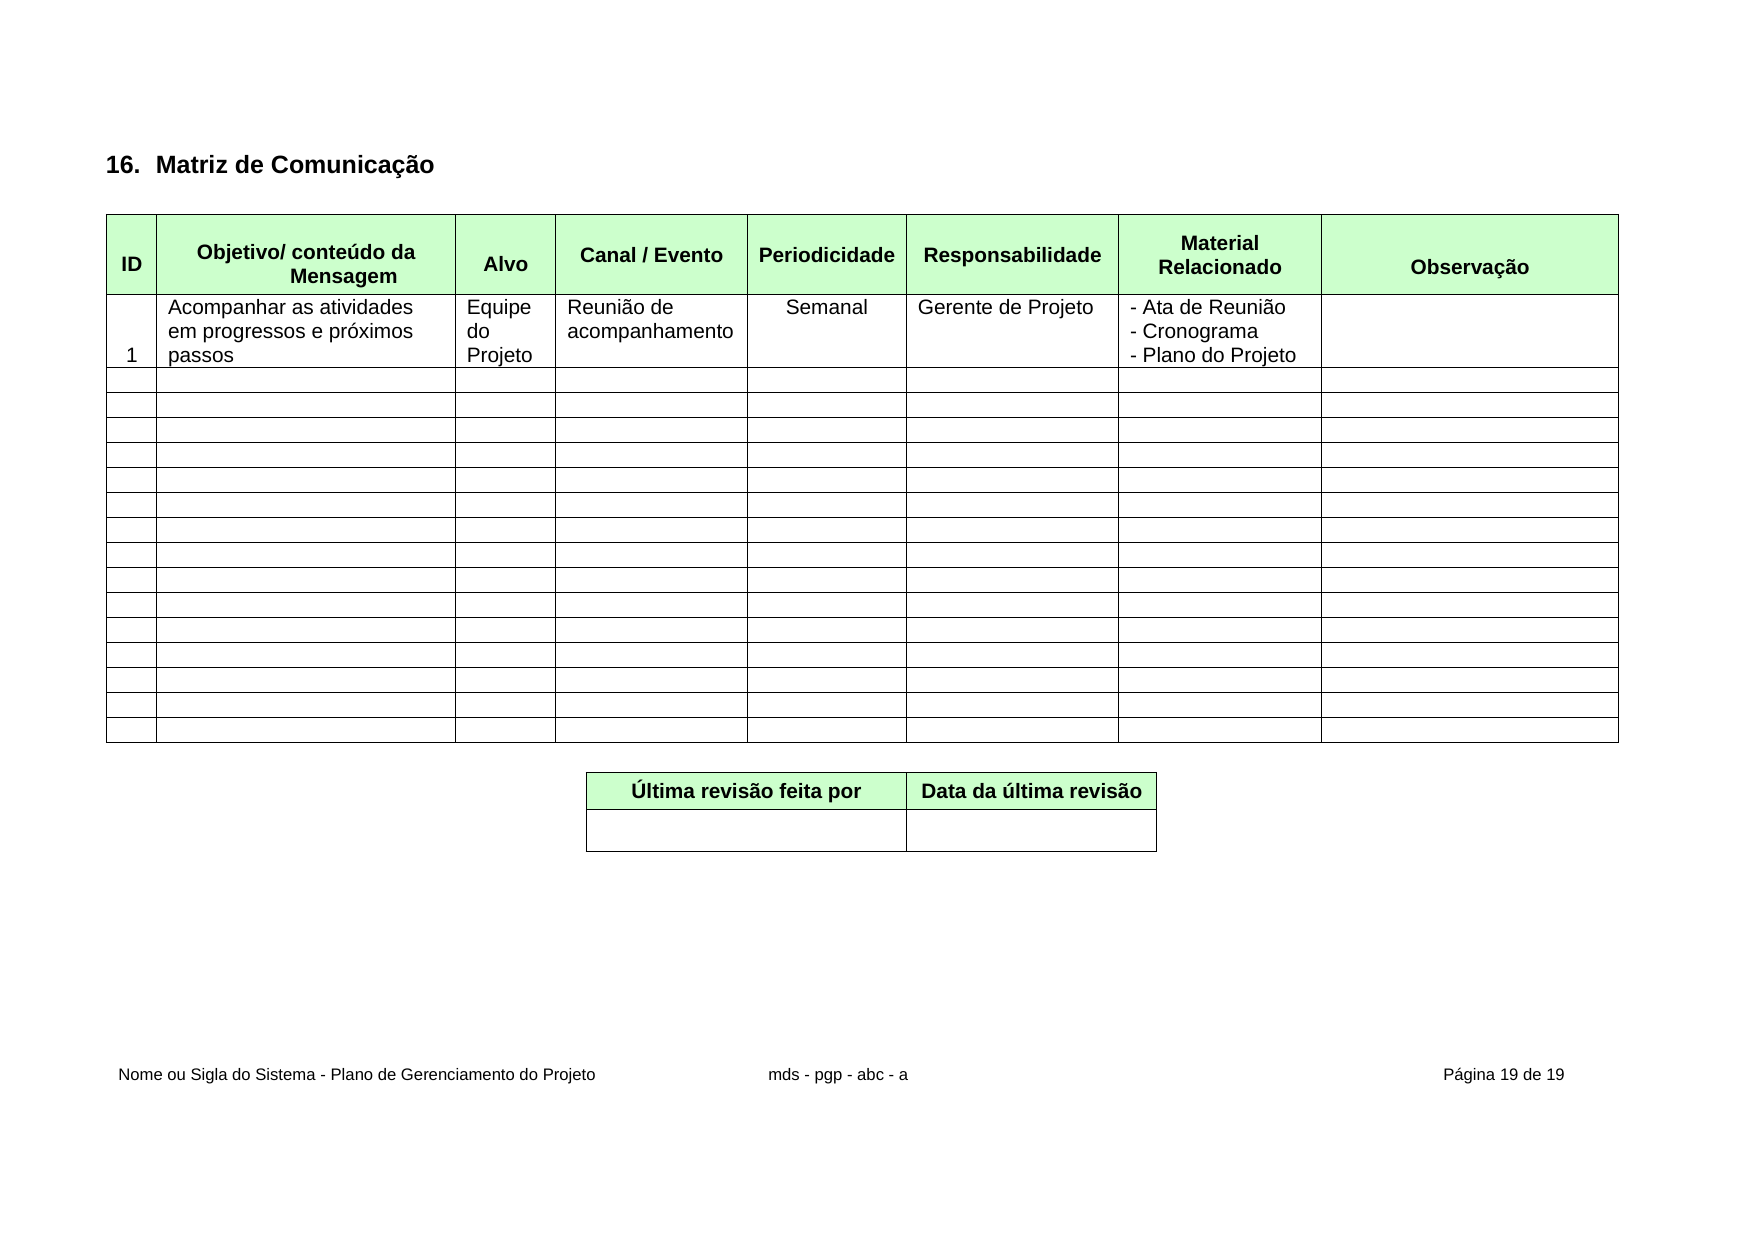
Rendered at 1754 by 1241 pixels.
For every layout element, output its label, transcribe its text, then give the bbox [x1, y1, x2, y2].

table_cell [456, 468, 555, 492]
table_cell [748, 393, 906, 417]
table_cell [1322, 618, 1618, 642]
table_cell [1119, 393, 1321, 417]
table_cell [556, 593, 747, 617]
table_cell [157, 493, 455, 517]
table_cell [907, 810, 1156, 851]
table_cell [556, 618, 747, 642]
table_cell [1322, 493, 1618, 517]
table_cell [556, 668, 747, 692]
table_cell [907, 443, 1118, 467]
table_cell [107, 668, 156, 692]
table_header ID [107, 215, 156, 294]
table_cell [556, 443, 747, 467]
table_header Canal / Evento [556, 215, 747, 294]
table_cell [556, 468, 747, 492]
table_cell [556, 393, 747, 417]
table_cell [107, 568, 156, 592]
table_cell [748, 643, 906, 667]
table_cell [157, 443, 455, 467]
table_cell [1322, 468, 1618, 492]
table_cell [1322, 443, 1618, 467]
table_cell [456, 693, 555, 717]
table_cell [1119, 518, 1321, 542]
table_cell [107, 418, 156, 442]
table_cell [556, 368, 747, 392]
table_cell [107, 693, 156, 717]
table_cell [456, 593, 555, 617]
table_cell Gerente de Projeto [907, 295, 1118, 367]
table_cell [907, 693, 1118, 717]
table_cell [1119, 468, 1321, 492]
table_cell [1119, 593, 1321, 617]
table_cell [456, 443, 555, 467]
table_cell [907, 368, 1118, 392]
table_cell [157, 668, 455, 692]
table_header Material Relacionado [1119, 215, 1321, 294]
table_cell [1322, 593, 1618, 617]
table_cell [456, 718, 555, 742]
table_header Observação [1322, 215, 1618, 294]
table_header Última revisão feita por [587, 773, 906, 809]
table_header Data da última revisão [907, 773, 1156, 809]
table_cell [907, 393, 1118, 417]
table_cell [1322, 718, 1618, 742]
table_cell [556, 518, 747, 542]
table_cell [456, 418, 555, 442]
table_cell [907, 718, 1118, 742]
table_cell [1119, 418, 1321, 442]
table_cell [157, 643, 455, 667]
table_cell [107, 543, 156, 567]
table_cell [157, 518, 455, 542]
table_cell [107, 393, 156, 417]
table_cell [157, 718, 455, 742]
table_cell [157, 618, 455, 642]
table_cell [748, 518, 906, 542]
table_cell [1119, 368, 1321, 392]
table_cell [907, 568, 1118, 592]
table_cell [157, 568, 455, 592]
table_cell [556, 543, 747, 567]
table_cell [907, 468, 1118, 492]
table_cell [748, 568, 906, 592]
table_cell [1119, 668, 1321, 692]
table_cell [107, 518, 156, 542]
table_cell Equipe do Projeto [456, 295, 555, 367]
table_cell [1322, 295, 1618, 367]
table_cell [556, 693, 747, 717]
table_cell [748, 443, 906, 467]
table_cell [907, 593, 1118, 617]
table_cell [1322, 568, 1618, 592]
table_cell [1322, 543, 1618, 567]
table_cell [456, 568, 555, 592]
table_cell [456, 643, 555, 667]
table_cell [107, 643, 156, 667]
table_cell [456, 493, 555, 517]
table_header Periodicidade [748, 215, 906, 294]
table_cell [157, 543, 455, 567]
table_cell [157, 393, 455, 417]
table_cell [456, 543, 555, 567]
table_cell [157, 368, 455, 392]
table_cell 1 [107, 295, 156, 367]
table_cell [907, 493, 1118, 517]
table_cell [157, 418, 455, 442]
table_cell [556, 568, 747, 592]
table_cell [907, 618, 1118, 642]
table_cell Semanal [748, 295, 906, 367]
table_cell [1119, 443, 1321, 467]
table_cell [748, 418, 906, 442]
table_header Alvo [456, 215, 555, 294]
table_cell [556, 418, 747, 442]
table_cell - Ata de Reunião - Cronograma - Plano do Projeto [1119, 295, 1321, 367]
table_cell [1119, 718, 1321, 742]
table_cell [1119, 568, 1321, 592]
table_cell [157, 693, 455, 717]
table_cell [748, 543, 906, 567]
table_cell [456, 368, 555, 392]
table_cell [1119, 618, 1321, 642]
table_cell [107, 468, 156, 492]
table_cell [157, 593, 455, 617]
table_cell [556, 643, 747, 667]
table_cell [107, 368, 156, 392]
table_cell [748, 718, 906, 742]
table_cell [556, 493, 747, 517]
table_cell [107, 593, 156, 617]
table_cell [556, 718, 747, 742]
table_cell [907, 418, 1118, 442]
table_cell [907, 668, 1118, 692]
table_cell [907, 643, 1118, 667]
table_cell [1322, 693, 1618, 717]
table_cell [1322, 518, 1618, 542]
table_cell [107, 443, 156, 467]
table_cell [907, 518, 1118, 542]
table_cell [587, 810, 906, 851]
table_cell [748, 368, 906, 392]
table_cell [456, 393, 555, 417]
table_cell [456, 618, 555, 642]
table_cell [748, 668, 906, 692]
table_cell [907, 543, 1118, 567]
table_cell [107, 618, 156, 642]
table_cell [748, 468, 906, 492]
subtitle Matriz de Comunicação [106, 150, 1625, 179]
table_cell [1322, 668, 1618, 692]
table_cell [1119, 493, 1321, 517]
table_cell [1322, 368, 1618, 392]
table_cell [1119, 543, 1321, 567]
table_cell [107, 718, 156, 742]
table_cell [1322, 393, 1618, 417]
table_cell [456, 518, 555, 542]
table_cell Acompanhar as atividades em progressos e próximos passos [157, 295, 455, 367]
table_cell [1322, 418, 1618, 442]
table_cell [748, 618, 906, 642]
table_cell [748, 493, 906, 517]
table_header Objetivo/ conteúdo da Mensagem [157, 215, 455, 294]
table_cell [456, 668, 555, 692]
table_cell [748, 693, 906, 717]
table_cell [1119, 693, 1321, 717]
table_cell Reunião de acompanhamento [556, 295, 747, 367]
table_cell [1119, 643, 1321, 667]
table_cell [1322, 643, 1618, 667]
table_cell [748, 593, 906, 617]
table_header Responsabilidade [907, 215, 1118, 294]
table_cell [157, 468, 455, 492]
table_cell [107, 493, 156, 517]
